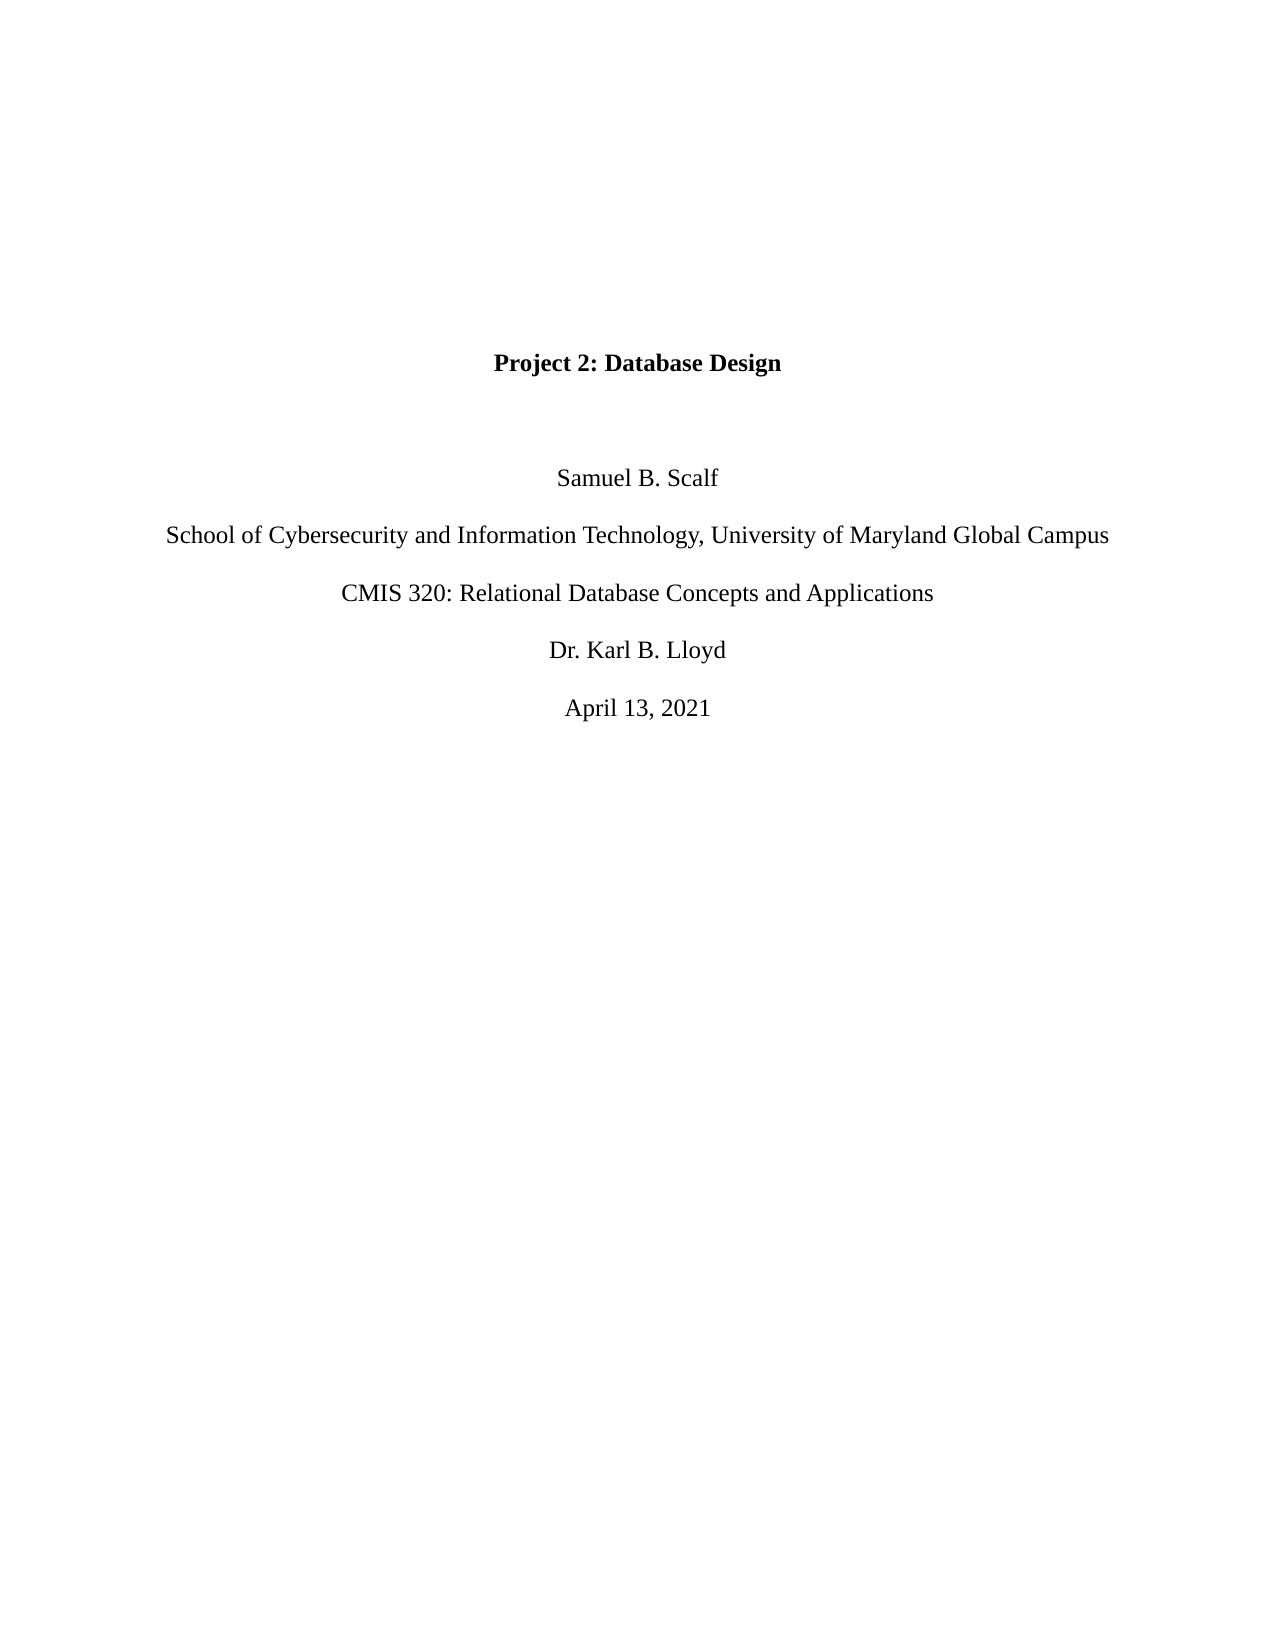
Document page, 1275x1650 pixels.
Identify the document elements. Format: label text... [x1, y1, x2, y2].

text Dr. Karl B. Lloyd [118, 636, 1157, 664]
text April 13, 2021 [118, 693, 1157, 722]
text Project 2: Database Design [118, 348, 1157, 377]
text CMIS 320: Relational Database Concepts and Applications [118, 578, 1157, 607]
text Samuel B. Scalf [118, 463, 1157, 492]
text School of Cybersecurity and Information Technology, University of Maryland Global Campus [118, 521, 1157, 549]
